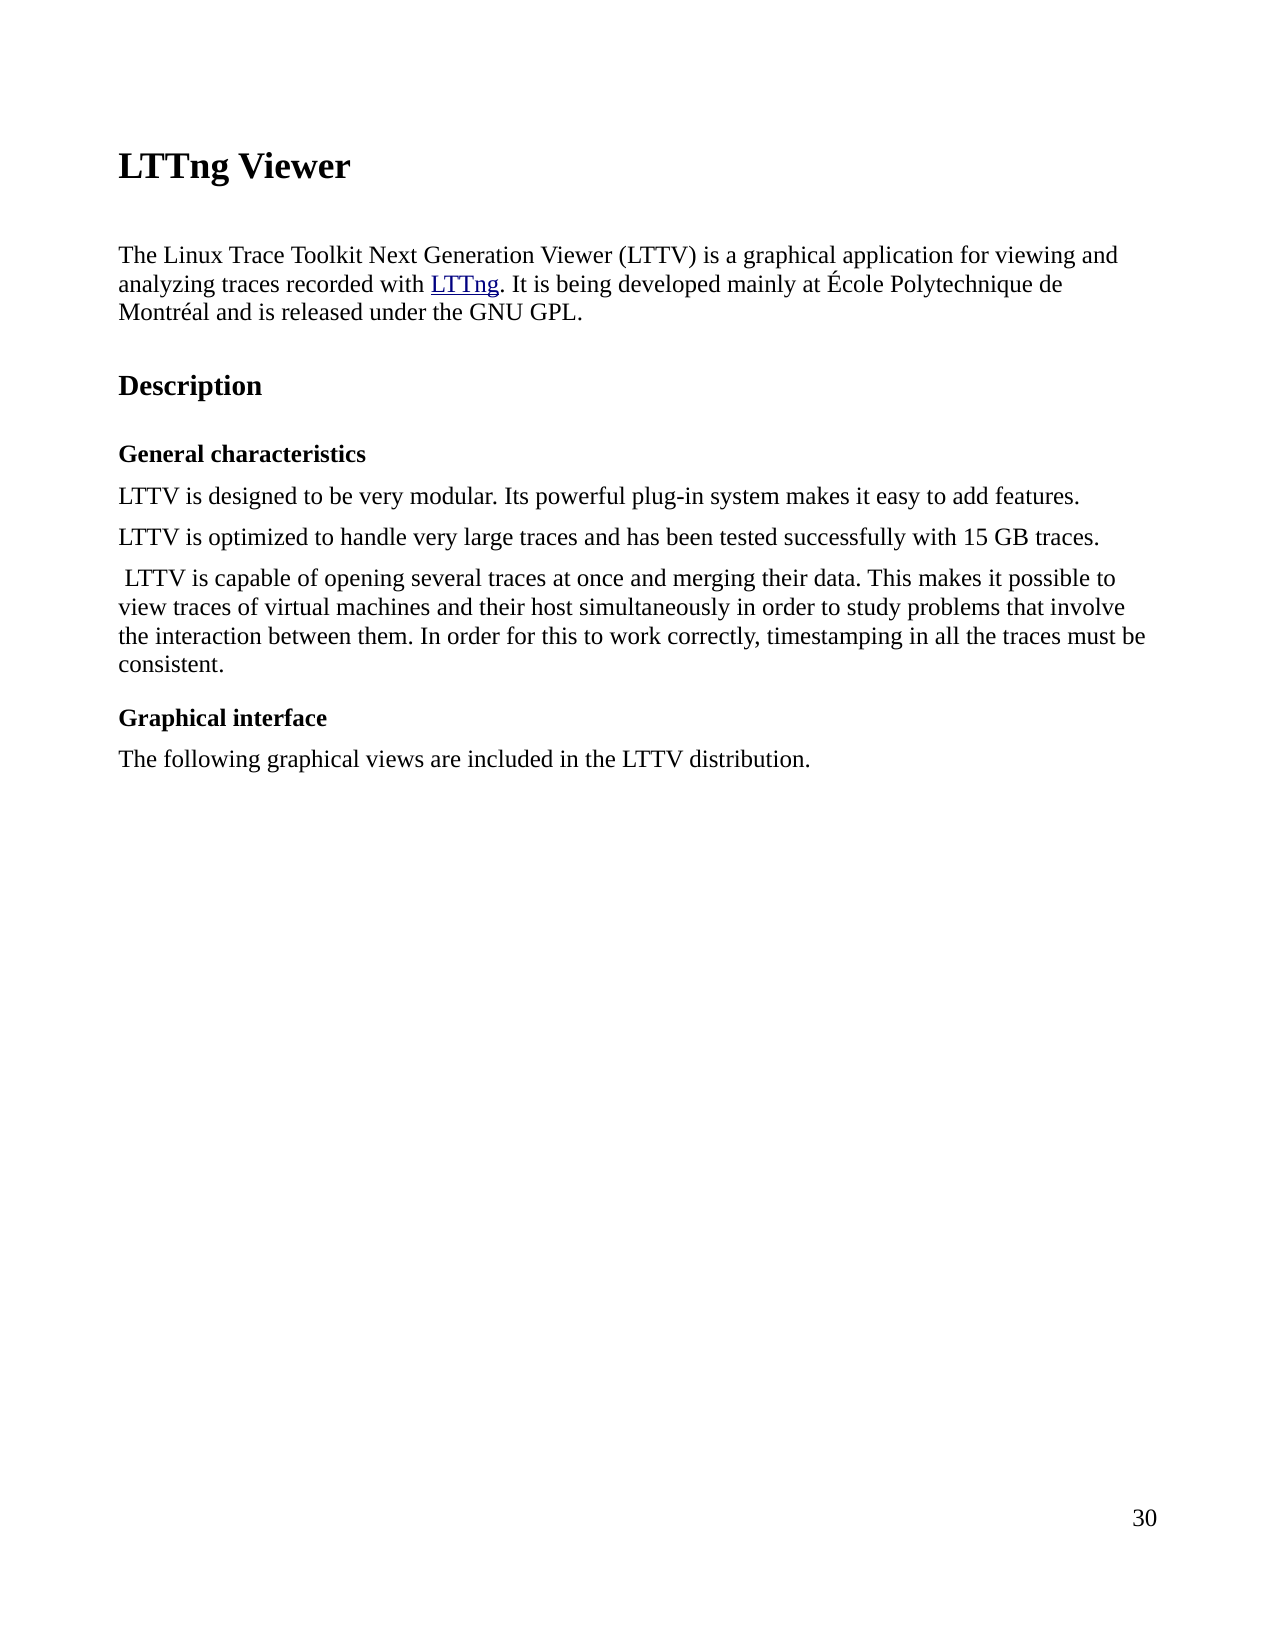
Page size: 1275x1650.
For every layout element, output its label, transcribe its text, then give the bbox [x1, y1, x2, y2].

subtitle LTTng Viewer [118, 143, 1157, 186]
text LTTV is capable of opening several traces at once and merging their data. This makes it possible to view traces of virtual machines and their host simultaneously in order to study problems that involve the interaction between them. In order for this to work correctly, timestamping in all the traces must be consistent. [118, 563, 1157, 678]
text LTTV is designed to be very modular. Its powerful plug-in system makes it easy to add features. [118, 481, 1157, 509]
subtitle General characteristics [118, 439, 1157, 468]
text The Linux Trace Toolkit Next Generation Viewer (LTTV) is a graphical application for viewing and analyzing traces recorded with LTTng. It is being developed mainly at École Polytechnique de Montréal and is released under the GNU GPL. [118, 240, 1157, 326]
subtitle Description [118, 368, 1157, 402]
text The following graphical views are included in the LTTV distribution. [118, 744, 1157, 773]
subtitle Graphical interface [118, 703, 1157, 732]
text LTTV is optimized to handle very large traces and has been tested successfully with 15 GB traces. [118, 522, 1157, 551]
